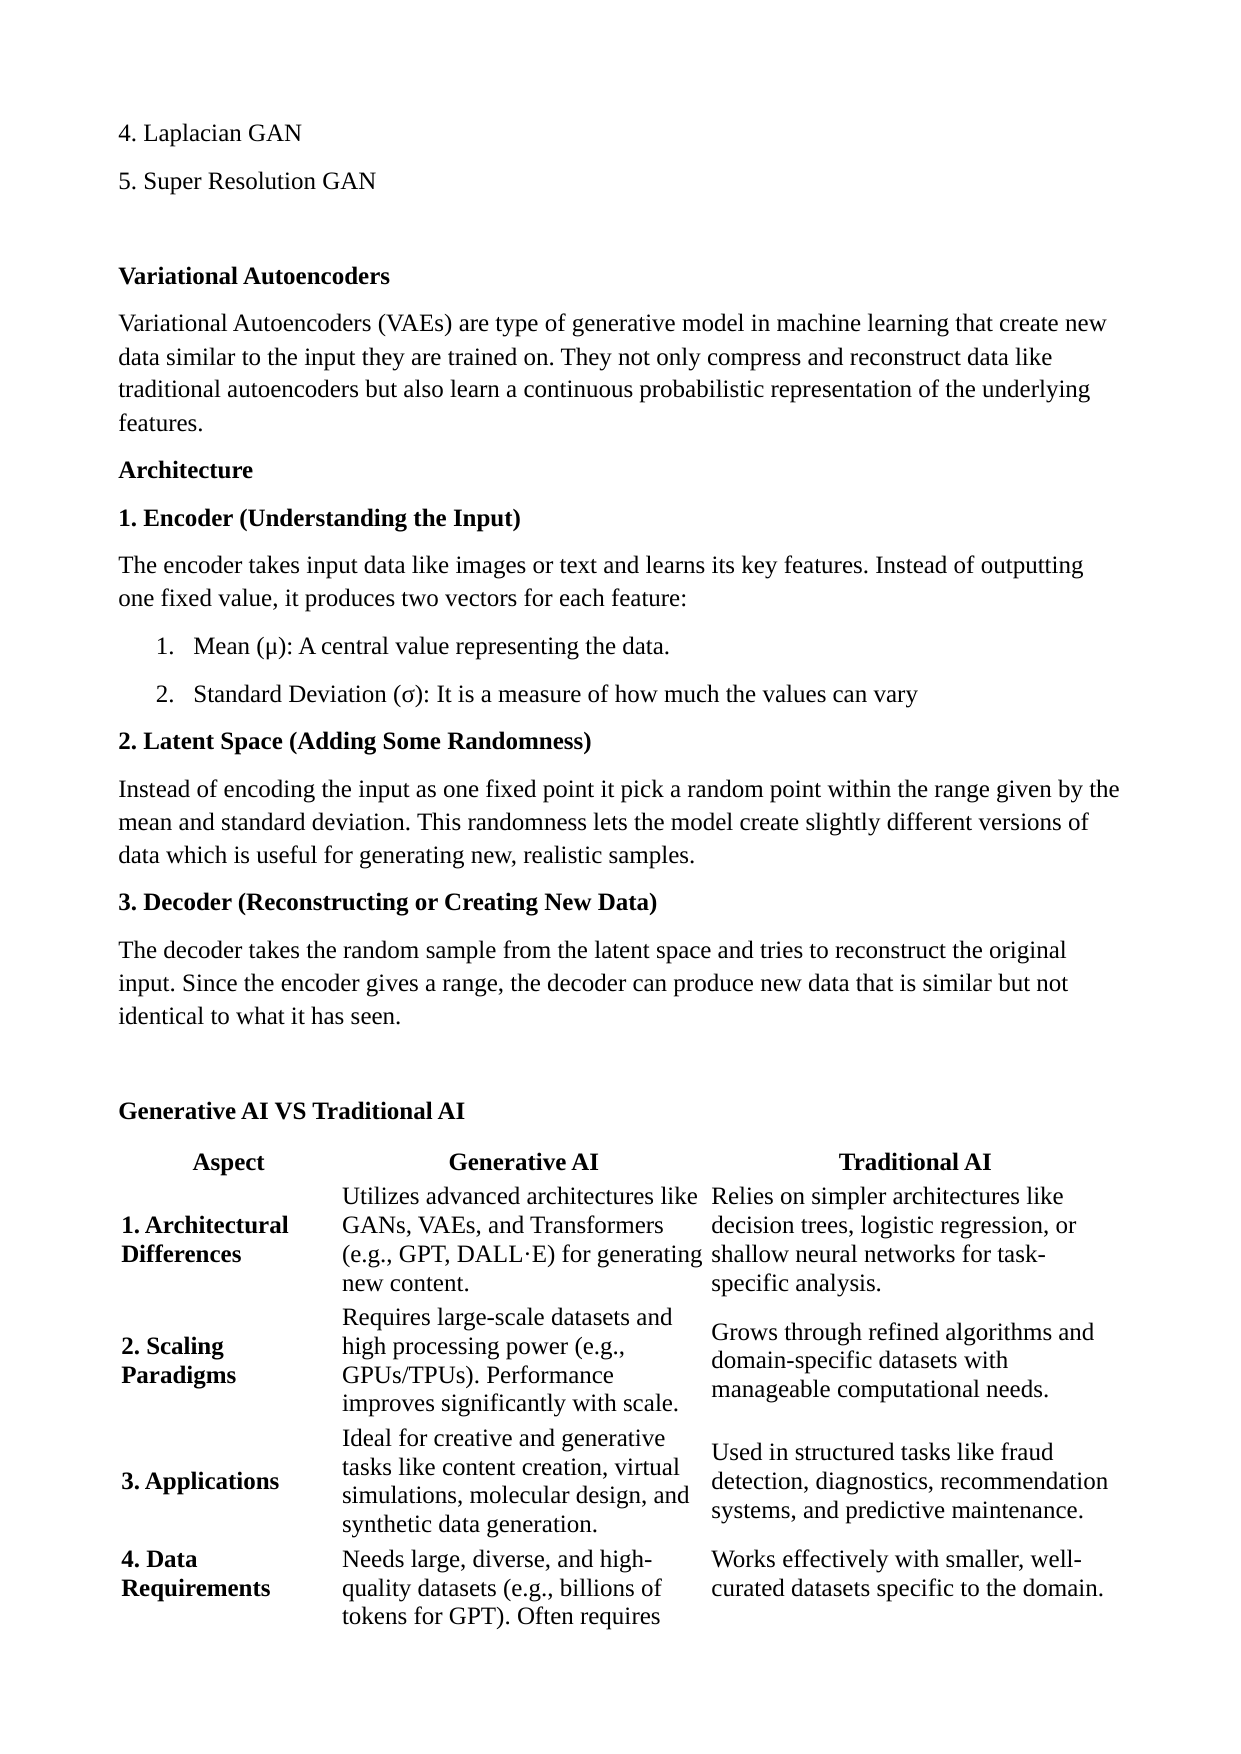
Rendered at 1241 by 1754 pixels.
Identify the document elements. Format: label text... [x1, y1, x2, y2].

text Generative AI VS Traditional AI [118, 1096, 1122, 1125]
table_cell Relies on simpler architectures like decision trees, logistic regression, or shallow neural networks for task-specific analysis. [708, 1179, 1122, 1299]
table_header Generative AI [339, 1144, 708, 1178]
table_cell Requires large-scale datasets and high processing power (e.g., GPUs/TPUs). Performance improves significantly with scale. [339, 1299, 708, 1420]
table_cell 4. Data Requirements [118, 1541, 339, 1633]
text The decoder takes the random sample from the latent space and tries to reconstruct the original input. Since the encoder gives a range, the decoder can produce new data that is similar but not identical to what it has seen. [118, 935, 1122, 1030]
table_header Aspect [118, 1144, 339, 1178]
table_cell Utilizes advanced architectures like GANs, VAEs, and Transformers (e.g., GPT, DALL·E) for generating new content. [339, 1179, 708, 1299]
table_cell Needs large, diverse, and high-quality datasets (e.g., billions of tokens for GPT). Often requires [339, 1541, 708, 1633]
text 4. Laplacian GAN [118, 118, 1122, 147]
text Variational Autoencoders [118, 261, 1122, 290]
table_cell 3. Applications [118, 1420, 339, 1541]
text Architecture [118, 455, 1122, 484]
text Variational Autoencoders (VAEs) are type of generative model in machine learning that create new data similar to the input they are trained on. They not only compress and reconstruct data like traditional autoencoders but also learn a continuous probabilistic representation of the underlying features. [118, 308, 1122, 436]
text Instead of encoding the input as one fixed point it pick a random point within the range given by the mean and standard deviation. This randomness lets the model create slightly different versions of data which is useful for generating new, realistic samples. [118, 774, 1122, 869]
table_cell 2. Scaling Paradigms [118, 1299, 339, 1420]
table_cell Ideal for creative and generative tasks like content creation, virtual simulations, molecular design, and synthetic data generation. [339, 1420, 708, 1541]
list Standard Deviation (σ): It is a measure of how much the values can vary [156, 679, 1122, 707]
text 2. Latent Space (Adding Some Randomness) [118, 726, 1122, 755]
table_cell 1. Architectural Differences [118, 1179, 339, 1299]
text 1. Encoder (Understanding the Input) [118, 503, 1122, 532]
table_cell Grows through refined algorithms and domain-specific datasets with manageable computational needs. [708, 1299, 1122, 1420]
table_header Traditional AI [708, 1144, 1122, 1178]
table_cell Used in structured tasks like fraud detection, diagnostics, recommendation systems, and predictive maintenance. [708, 1420, 1122, 1541]
text The encoder takes input data like images or text and learns its key features. Instead of outputting one fixed value, it produces two vectors for each feature: [118, 550, 1122, 612]
text 5. Super Resolution GAN [118, 166, 1122, 194]
text 3. Decoder (Reconstructing or Creating New Data) [118, 887, 1122, 916]
table_cell Works effectively with smaller, well-curated datasets specific to the domain. [708, 1541, 1122, 1633]
list Mean (μ): A central value representing the data. [156, 631, 1122, 660]
